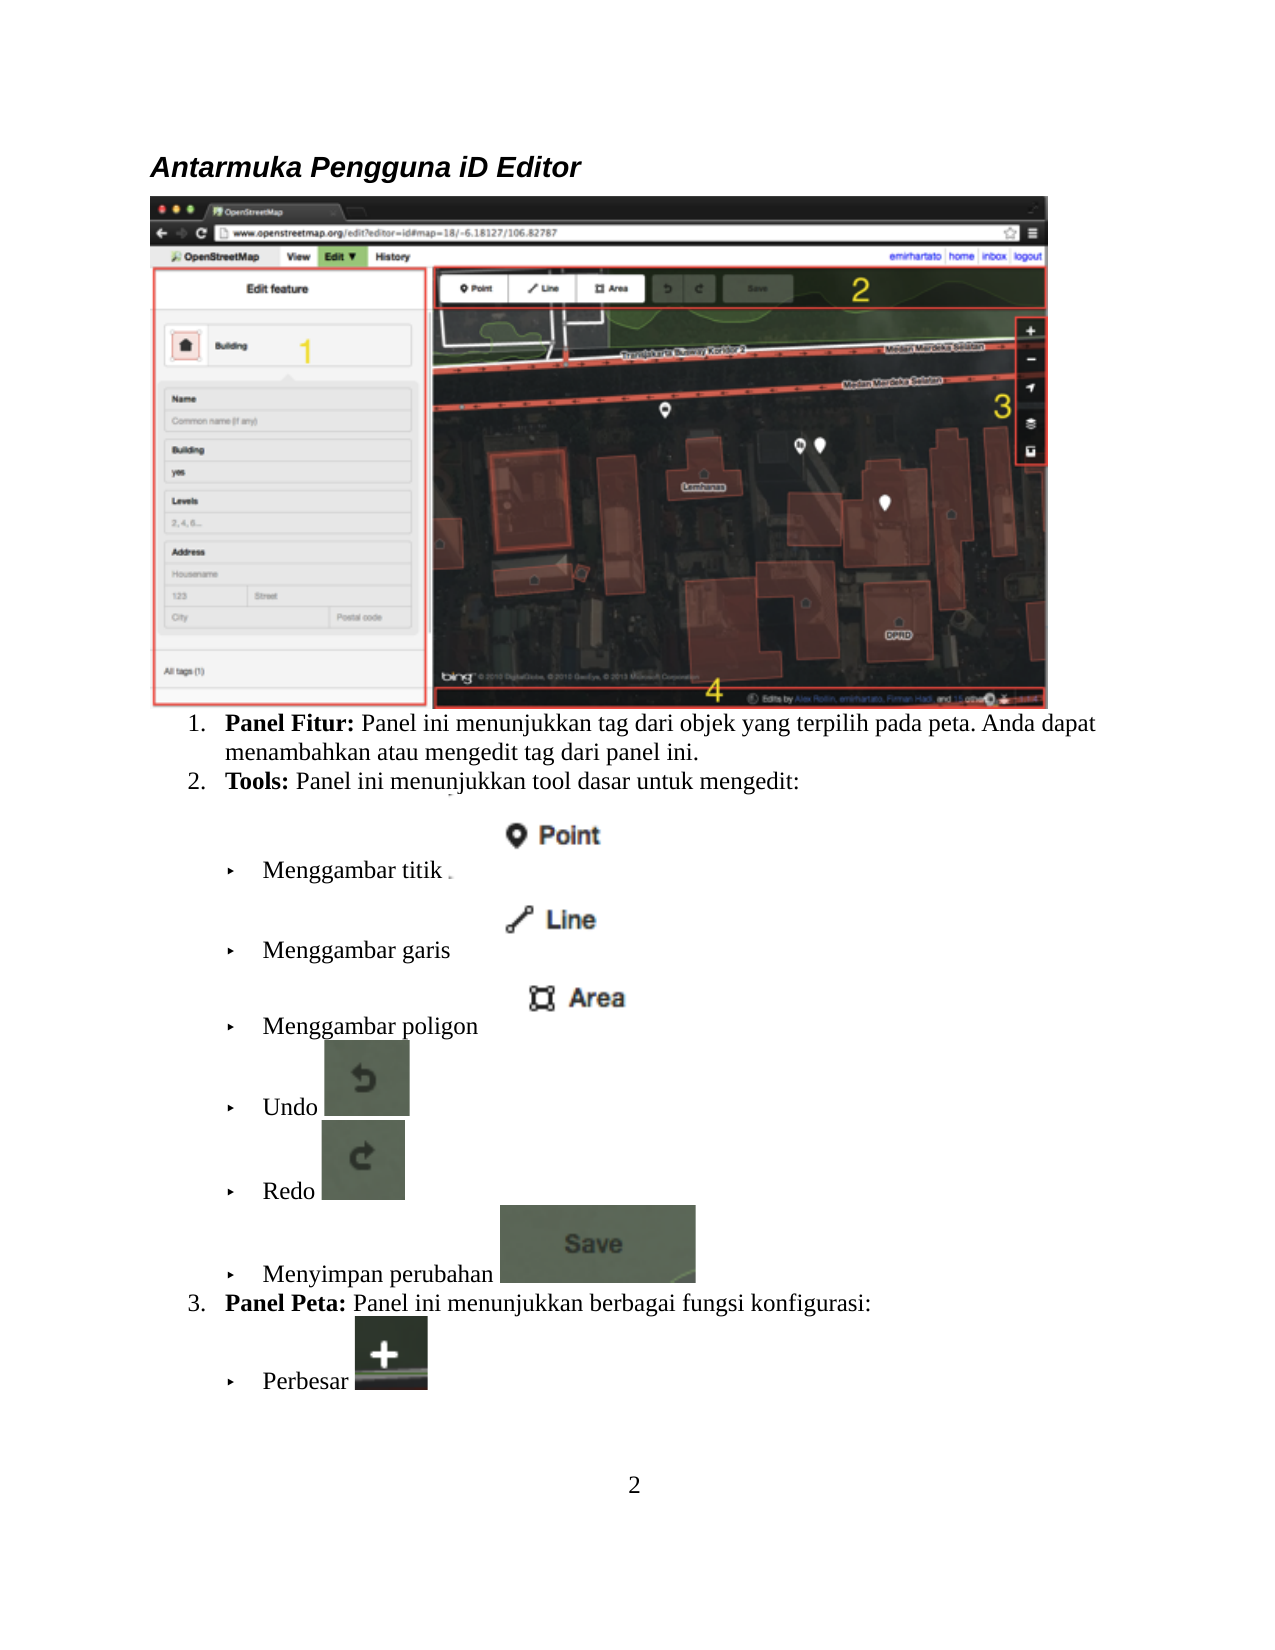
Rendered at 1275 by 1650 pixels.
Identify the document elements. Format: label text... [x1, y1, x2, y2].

list Menggambar poligon [225, 964, 1125, 1040]
list Menggambar titik [225, 795, 1125, 883]
picture [456, 883, 639, 959]
list Redo [225, 1121, 1125, 1205]
list Tools: Panel ini menunjukkan tool dasar untuk mengedit: [187, 766, 1125, 795]
picture [484, 963, 666, 1035]
list Panel Fitur: Panel ini menunjukkan tag dari objek yang terpilih pada peta. Anda dapat menambahkan atau mengedit tag dari panel ini. [187, 708, 1125, 766]
list Menggambar garis [225, 883, 1125, 964]
subtitle Antarmuka Pengguna iD Editor [150, 150, 1125, 183]
list Undo [225, 1040, 1125, 1121]
picture [500, 1205, 696, 1283]
list Panel Peta: Panel ini menunjukkan berbagai fungsi konfigurasi: [187, 1288, 1125, 1316]
list Menyimpan perubahan [225, 1205, 1125, 1288]
list Perbesar [225, 1316, 1125, 1395]
picture [354, 1316, 428, 1390]
picture [448, 794, 641, 879]
picture [324, 1040, 410, 1116]
picture [321, 1120, 405, 1200]
picture [150, 196, 1048, 709]
